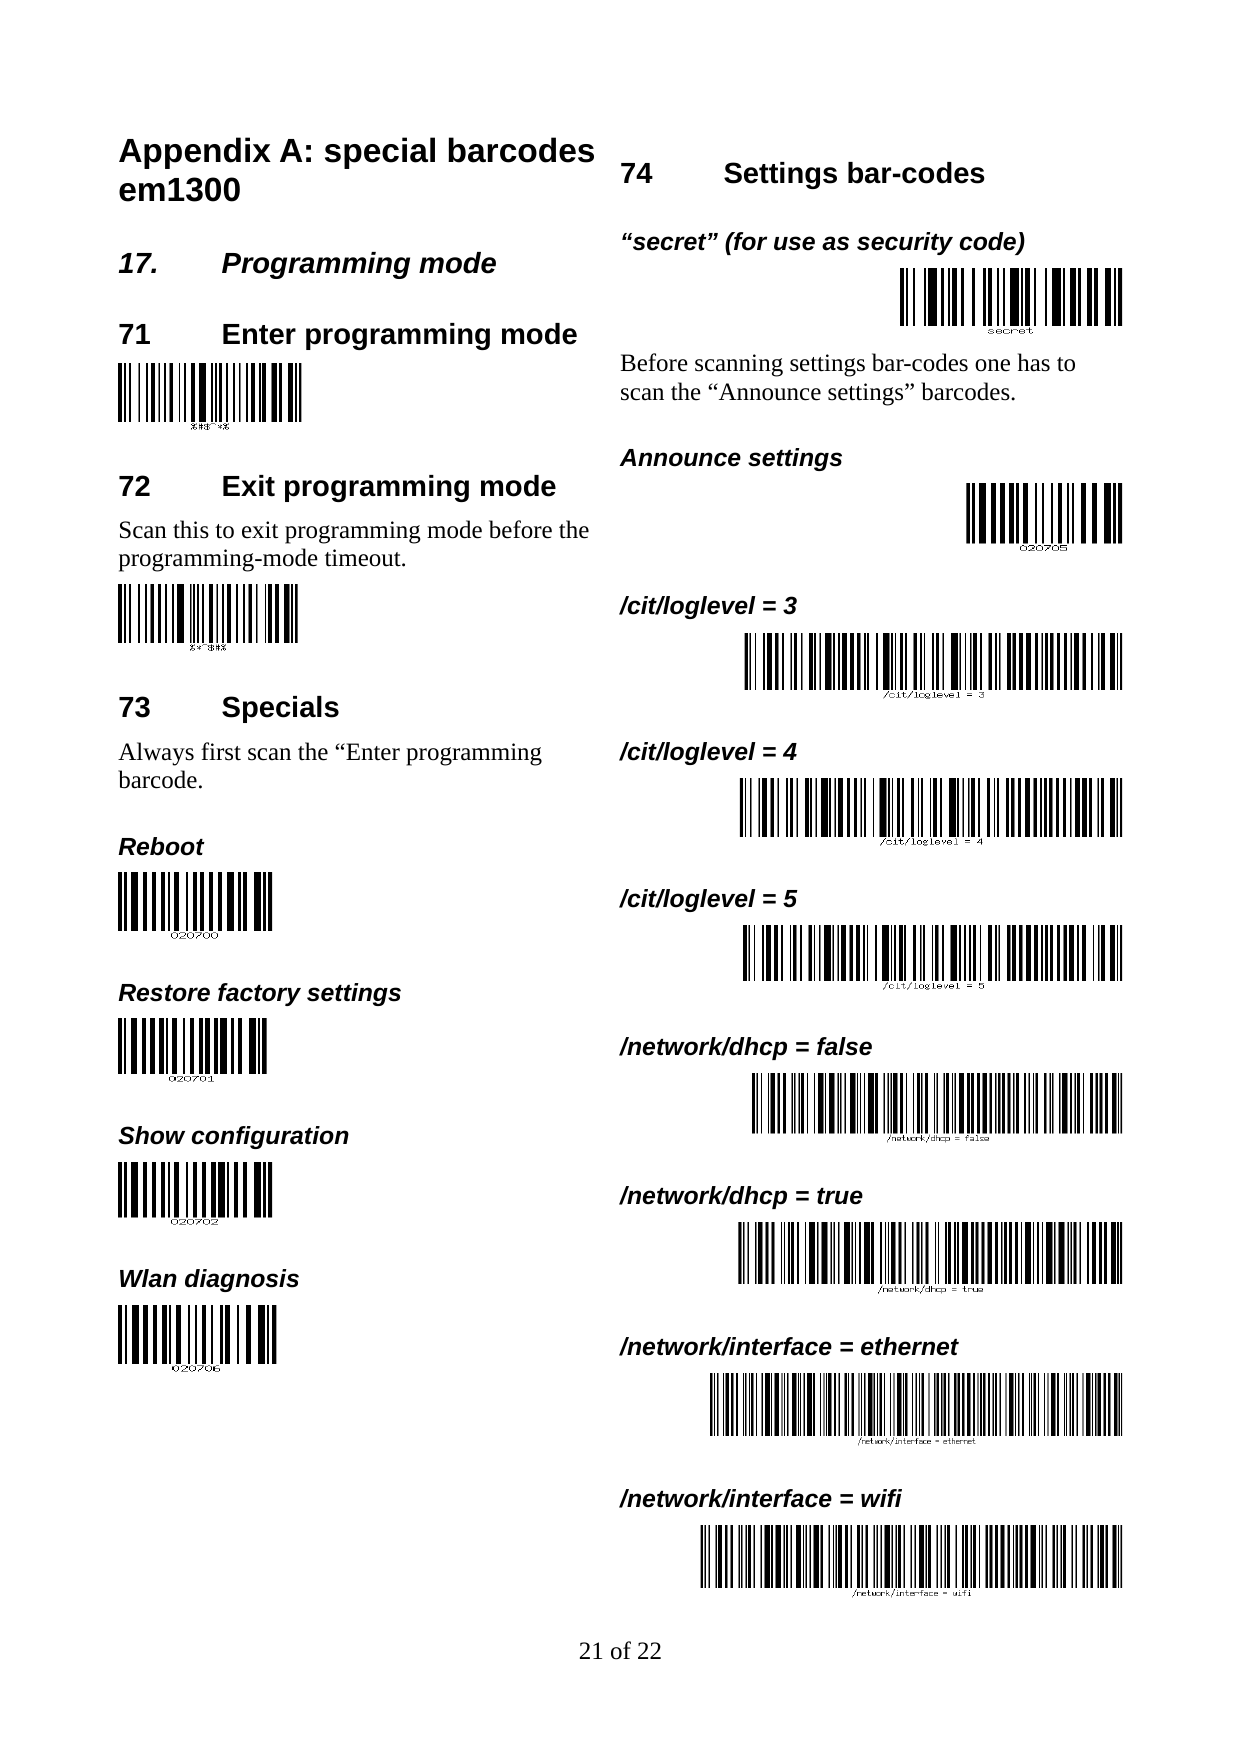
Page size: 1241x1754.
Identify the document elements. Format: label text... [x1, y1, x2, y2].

picture [743, 925, 1123, 991]
picture [118, 363, 302, 432]
subtitle Wlan diagnosis [118, 1264, 620, 1293]
picture [700, 1525, 1123, 1599]
picture [118, 872, 273, 941]
picture [118, 1162, 273, 1227]
subtitle Announce settings [620, 443, 1122, 471]
picture [966, 483, 1123, 554]
subtitle Enter programming mode [118, 317, 620, 351]
subtitle /network/dhcp = true [620, 1181, 1122, 1210]
picture [738, 1222, 1123, 1295]
subtitle /network/dhcp = false [620, 1032, 1122, 1061]
subtitle Programming mode [118, 246, 620, 279]
subtitle Settings bar-codes [620, 156, 1122, 190]
subtitle /cit/loglevel = 5 [620, 884, 1122, 913]
picture [118, 584, 298, 653]
subtitle /cit/loglevel = 3 [620, 591, 1122, 620]
text Before scanning settings bar-codes one has to scan the “Announce settings” barcodes. [620, 348, 1122, 405]
subtitle Show configuration [118, 1121, 620, 1150]
text Always first scan the “Enter programming barcode. [118, 737, 620, 794]
subtitle /network/interface = wifi [620, 1484, 1122, 1513]
picture [739, 778, 1123, 847]
subtitle Reboot [118, 832, 620, 860]
picture [710, 1373, 1123, 1447]
subtitle Restore factory settings [118, 978, 620, 1006]
subtitle /cit/loglevel = 4 [620, 737, 1122, 766]
text Scan this to exit programming mode before the programming-mode timeout. [118, 515, 620, 572]
subtitle “secret” (for use as security code) [620, 227, 1122, 256]
picture [118, 1305, 277, 1374]
subtitle /network/interface = ethernet [620, 1332, 1122, 1361]
subtitle Exit programming mode [118, 469, 620, 502]
picture [118, 1018, 267, 1084]
subtitle Specials [118, 691, 620, 724]
picture [744, 633, 1123, 700]
subtitle Appendix A: special barcodes em1300 [118, 131, 620, 208]
picture [752, 1073, 1123, 1144]
picture [900, 268, 1123, 336]
